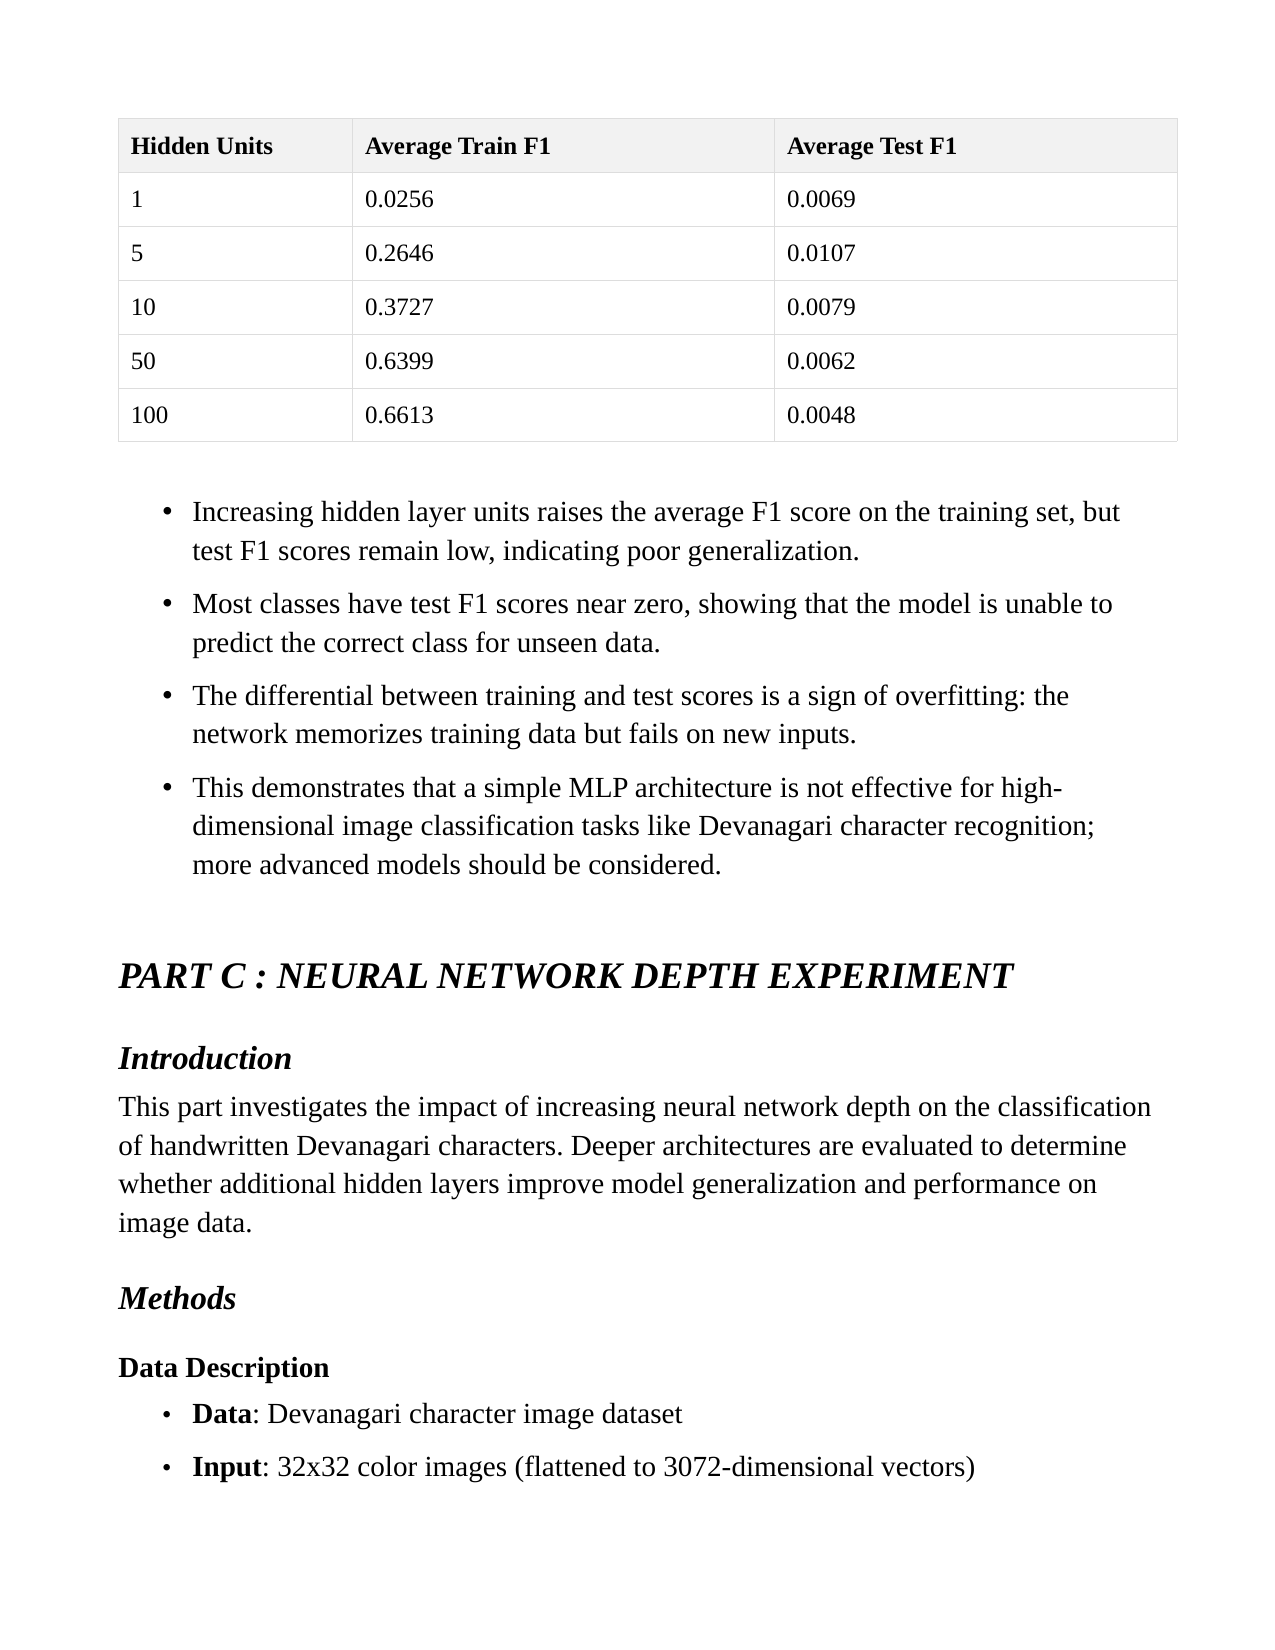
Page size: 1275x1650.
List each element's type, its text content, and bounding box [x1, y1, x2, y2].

list Increasing hidden layer units raises the average F1 score on the training set, but test F1 scores remain low, indicating poor generalization. [162, 494, 1157, 567]
table_cell 0.3727 [353, 281, 774, 333]
table_cell 0.0062 [775, 335, 1177, 387]
subtitle Data Description [118, 1350, 1157, 1384]
table_cell 5 [119, 227, 352, 280]
table_cell 1 [119, 173, 352, 226]
table_cell 100 [119, 389, 352, 441]
table_cell 0.0079 [775, 281, 1177, 333]
list Data: Devanagari character image dataset [162, 1396, 1157, 1430]
table_cell 0.0048 [775, 389, 1177, 441]
table_header Average Train F1 [353, 119, 774, 172]
table_cell 0.0107 [775, 227, 1177, 280]
subtitle Methods [118, 1279, 1157, 1317]
table_cell 0.6399 [353, 335, 774, 387]
table_cell 10 [119, 281, 352, 333]
table_cell 0.6613 [353, 389, 774, 441]
text PART C : NEURAL NETWORK DEPTH EXPERIMENT [118, 953, 1157, 996]
table_cell 50 [119, 335, 352, 387]
table_header Hidden Units [119, 119, 352, 172]
table_cell 0.0069 [775, 173, 1177, 226]
list Input: 32x32 color images (flattened to 3072-dimensional vectors) [162, 1449, 1157, 1483]
list Most classes have test F1 scores near zero, showing that the model is unable to predict the correct class for unseen data. [162, 586, 1157, 658]
table_cell 0.2646 [353, 227, 774, 280]
list This demonstrates that a simple MLP architecture is not effective for high-dimensional image classification tasks like Devanagari character recognition; more advanced models should be considered. [162, 770, 1157, 881]
text This part investigates the impact of increasing neural network depth on the classification of handwritten Devanagari characters. Deeper architectures are evaluated to determine whether additional hidden layers improve model generalization and performance on image data. [118, 1089, 1157, 1238]
subtitle Introduction [118, 1038, 1157, 1077]
list The differential between training and test scores is a sign of overfitting: the network memorizes training data but fails on new inputs. [162, 678, 1157, 750]
table_header Average Test F1 [775, 119, 1177, 172]
table_cell 0.0256 [353, 173, 774, 226]
